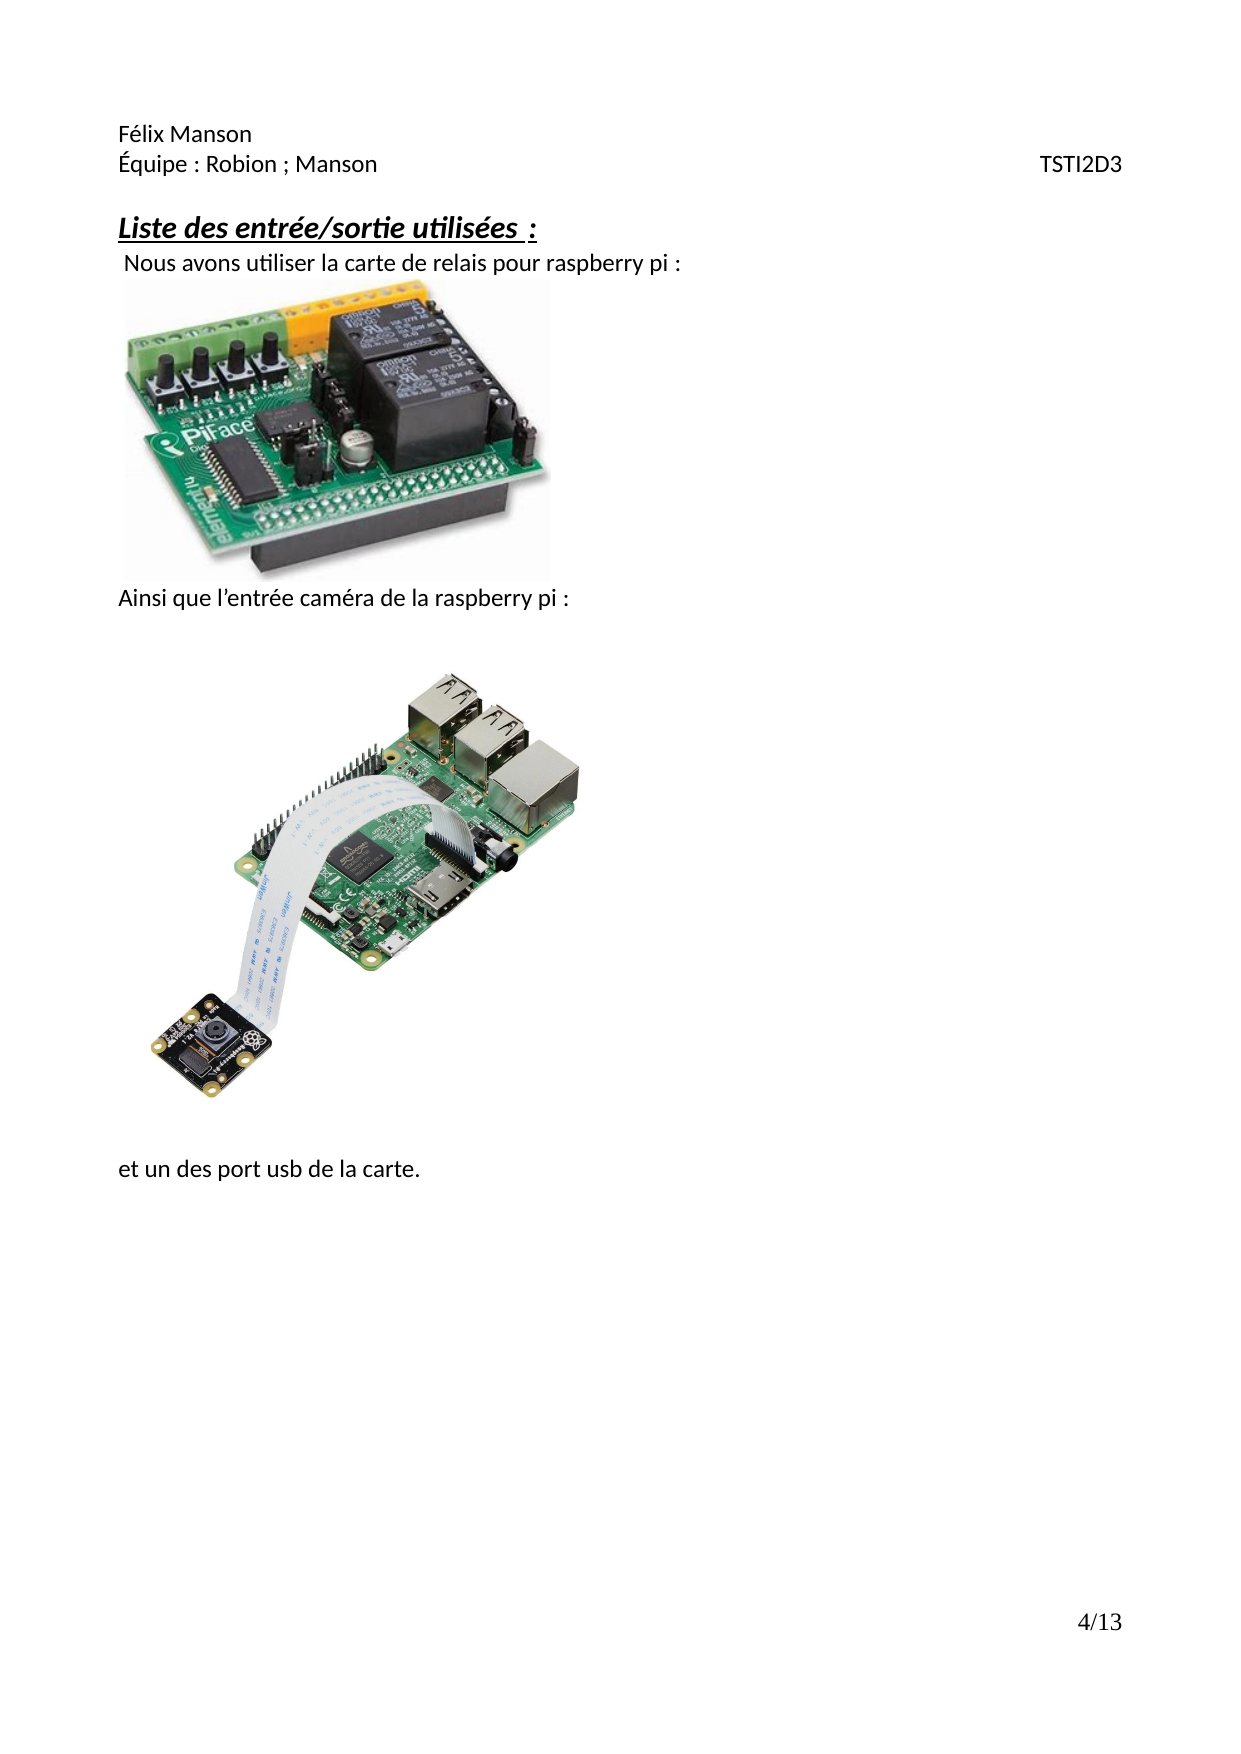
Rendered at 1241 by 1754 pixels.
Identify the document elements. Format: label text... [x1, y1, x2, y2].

text Ainsi que l’entrée caméra de la raspberry pi : [118, 582, 1122, 613]
picture [115, 635, 608, 1128]
picture [124, 279, 551, 582]
text Liste des entrée/sortie utilisées : [118, 209, 1122, 247]
text Nous avons utiliser la carte de relais pour raspberry pi : [118, 247, 1122, 277]
subtitle et un des port usb de la carte. [118, 1153, 1122, 1183]
